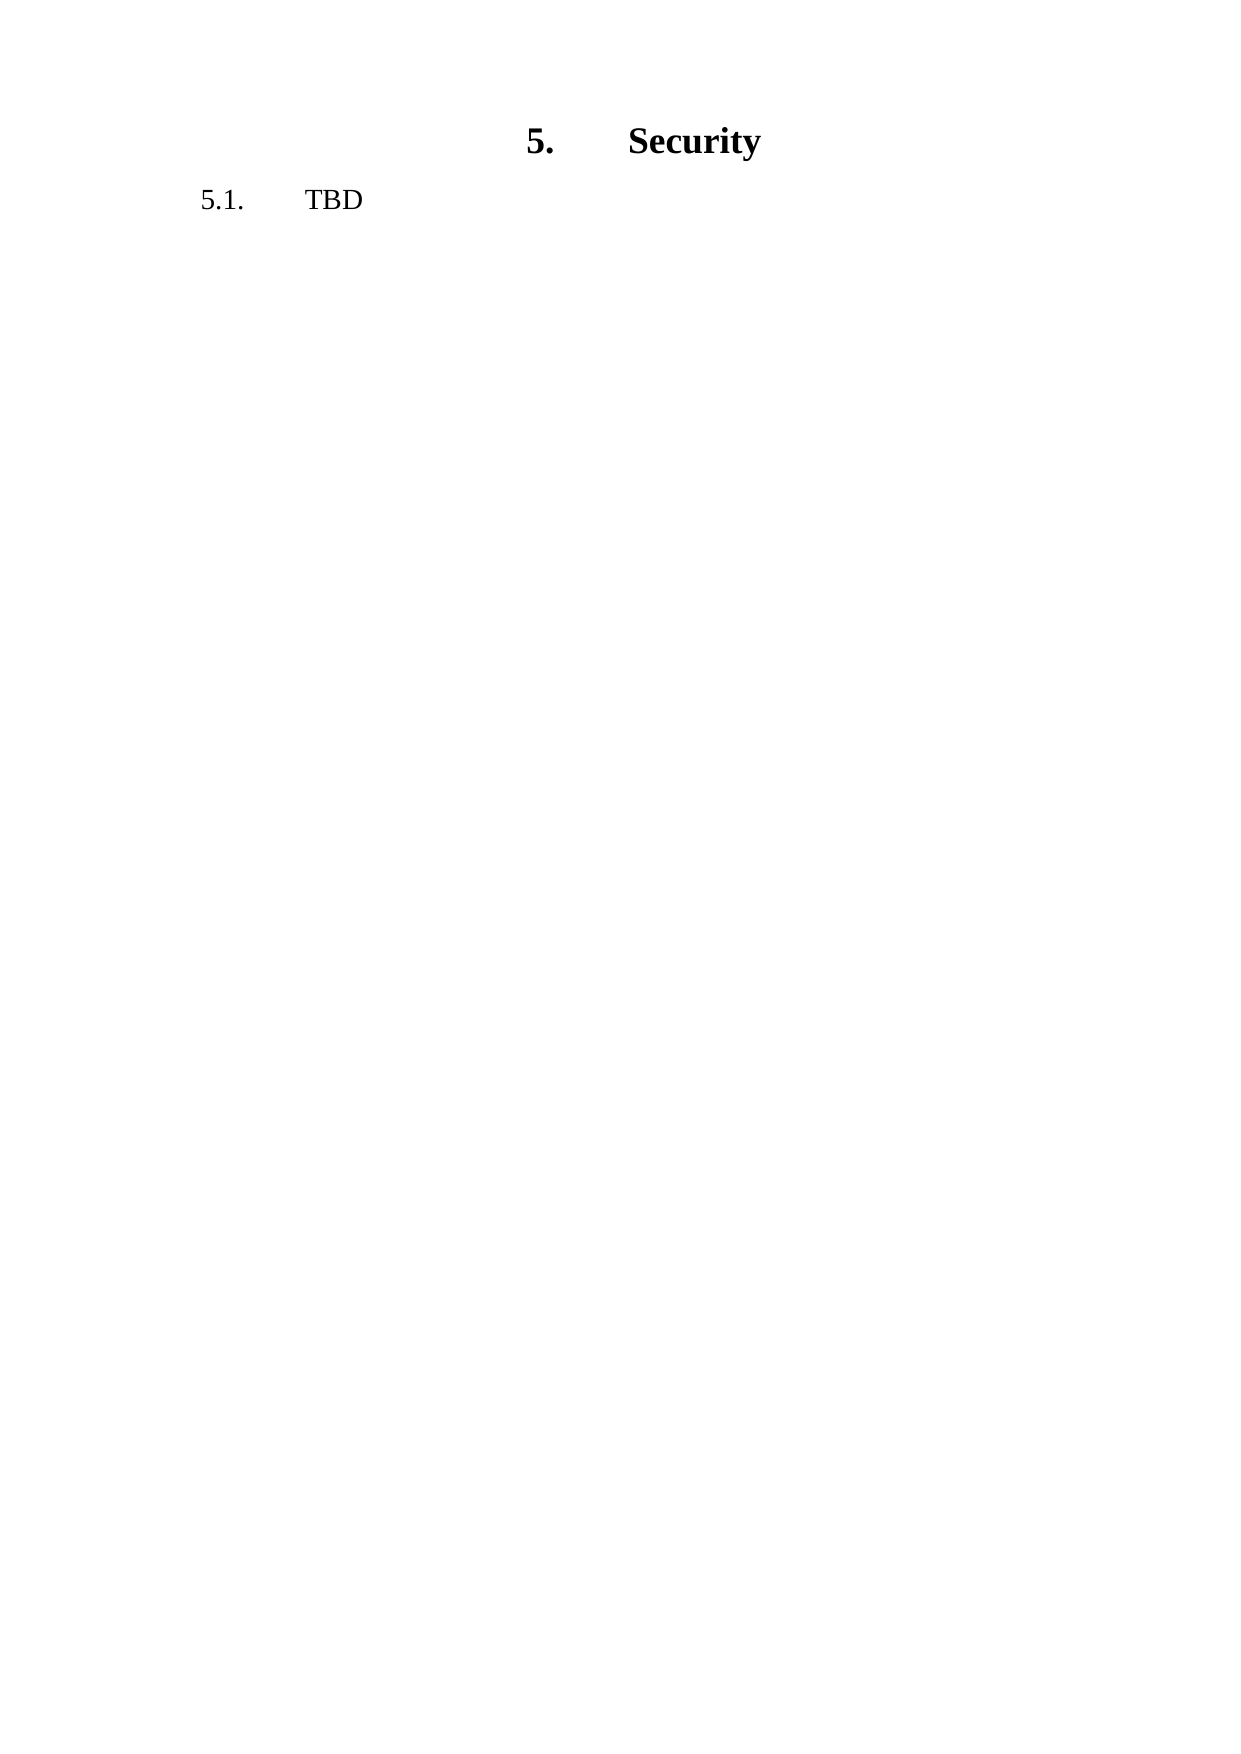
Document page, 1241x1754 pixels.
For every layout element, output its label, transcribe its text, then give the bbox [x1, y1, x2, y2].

list TBD [193, 182, 1122, 216]
list Security [156, 118, 1122, 161]
